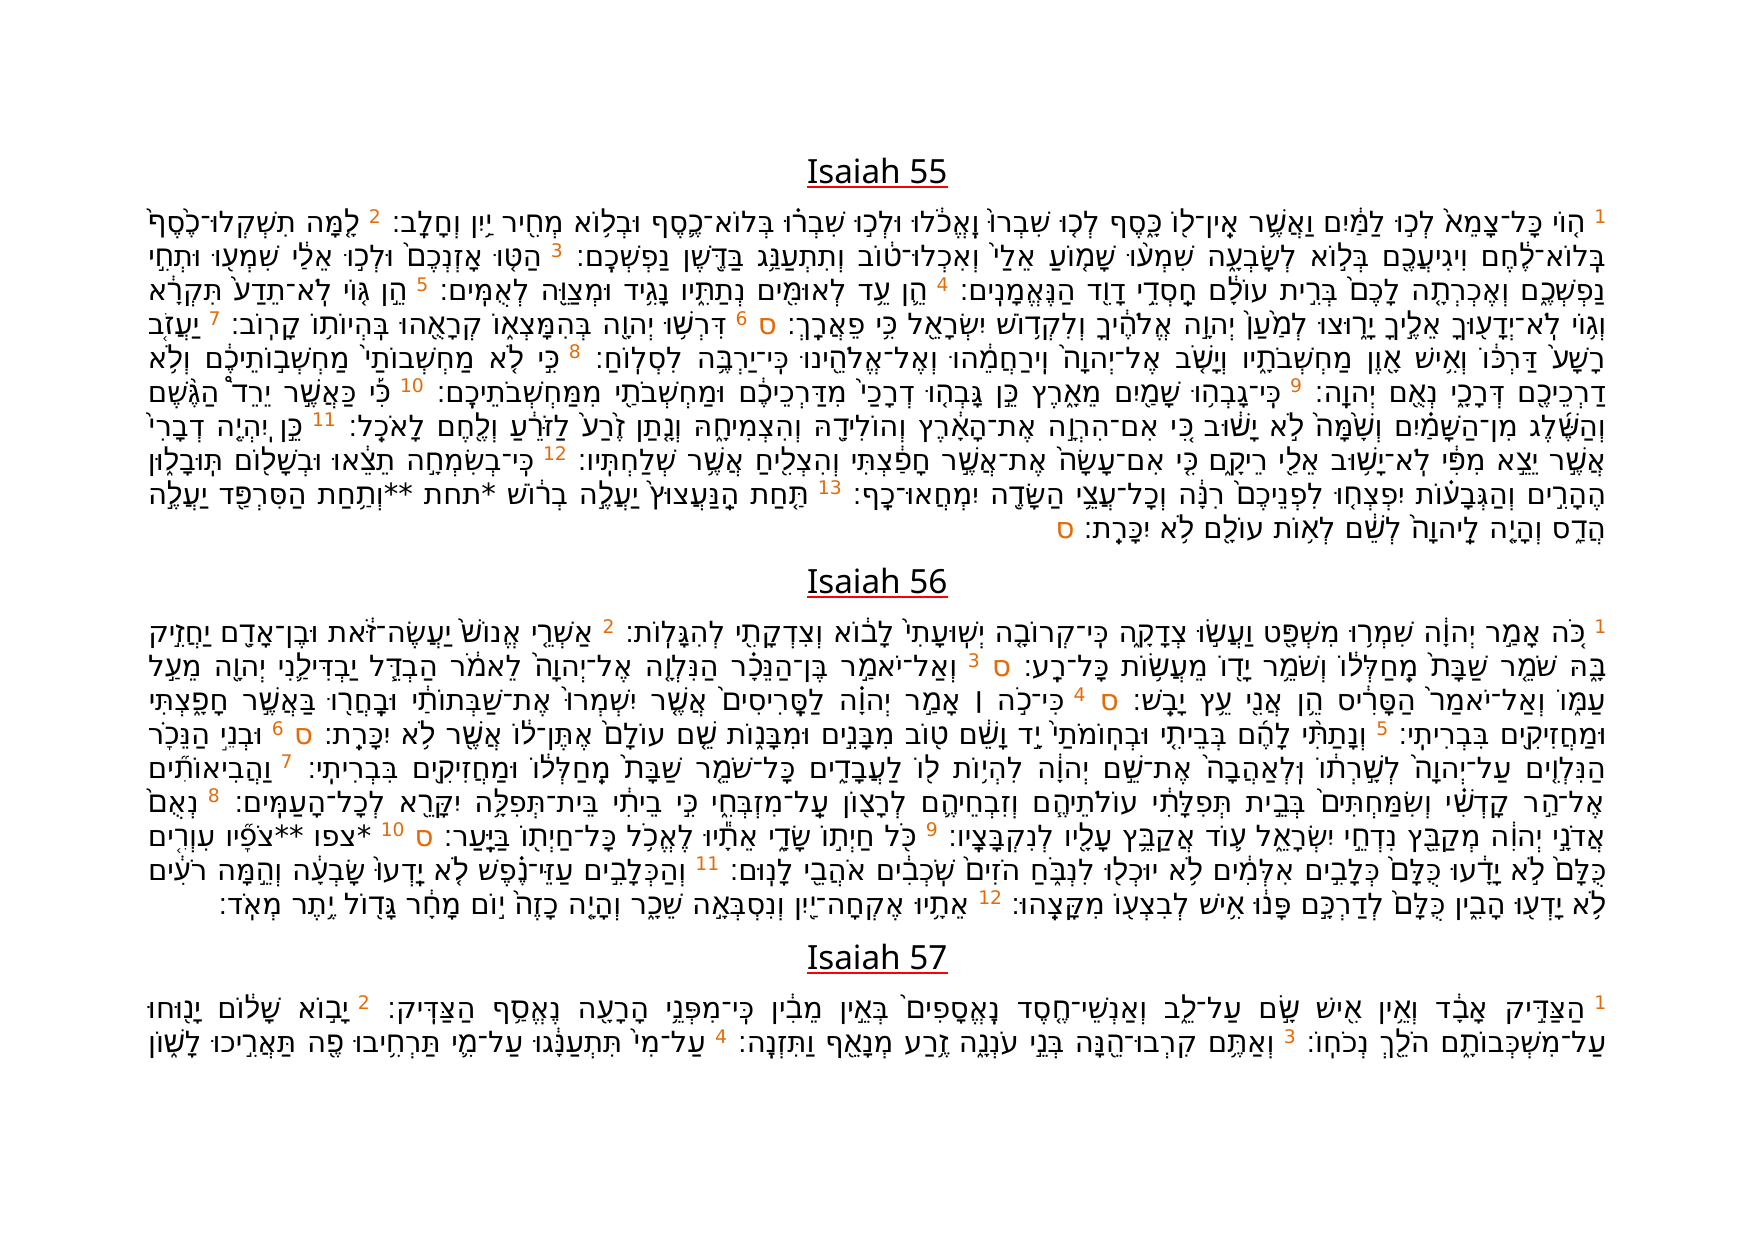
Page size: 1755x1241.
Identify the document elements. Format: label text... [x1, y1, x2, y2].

text Isaiah 56 [148, 558, 1606, 603]
text 1 הַצַּדִּ֣יק אָבָ֔ד וְאֵ֥ין אִ֖ישׁ שָׂ֣ם עַל־לֵ֑ב וְאַנְשֵׁי־חֶ֤סֶד נֶֽאֱסָפִים֙ בְּאֵ֣ין מֵבִ֔ין כִּֽי־מִפְּנֵ֥י הָרָעָ֖ה נֶאֱסַ֥ף הַצַּדִּֽיק׃ 2 יָב֣וֹא שָׁל֔וֹם יָנ֖וּחוּ עַל־מִשְׁכְּבוֹתָ֑ם הֹלֵ֖ךְ נְכֹחֽוֹ׃ ‬‬‬3 וְאַתֶּ֥ם קִרְבוּ־הֵ֖נָּה בְּנֵ֣י עֹנְנָ֑ה זֶ֥רַע מְנָאֵ֖ף וַתִּזְנֶֽה׃ ‬‬‬4 עַל־מִי֙ תִּתְעַנָּ֔גוּ עַל־מִ֛י תַּרְחִ֥יבוּ פֶ֖ה תַּאֲרִ֣יכוּ לָשׁ֑וֹן הֲלֽוֹא־אַתֶּ֥ם יִלְדֵי־פֶ֖שַׁע זֶ֥רַע שָֽׁקֶר׃ ‬‬‬5 הַנֵּֽחָמִים֙ בָּֽאֵלִ֔ים תַּ֖חַת כָּל־עֵ֣ץ רַעֲנָ֑ן שֹׁחֲטֵ֤י הַיְלָדִים֙ בַּנְּחָלִ֔ים תַּ֖חַת סְעִפֵ֥י הַסְּלָעִֽים׃ ‬‬‬6 בְּחַלְּקֵי־נַ֣חַל חֶלְקֵ֔ךְ הֵ֥ם הֵ֖ם גּוֹרָלֵ֑ךְ גַּם־לָהֶ֞ם שָׁפַ֥כְתְּ נֶ֙סֶךְ֙ הֶעֱלִ֣ית מִנְחָ֔ה הַ֥עַל אֵ֖לֶּה אֶנָּחֵֽם׃ ‬‬‬7 עַ֤ל הַר־גָּבֹ֙הַּ֙ וְנִשָּׂ֔א שַׂ֖מְתְּ מִשְׁכָּבֵ֑ךְ גַּם־שָׁ֥ם עָלִ֖ית לִזְבֹּ֥חַ זָֽבַח׃ ‬‬‬8 וְאַחַ֤ר הַדֶּ֙לֶת֙ וְהַמְּזוּזָ֔ה שַׂ֖מְתְּ זִכְרוֹנֵ֑ךְ כִּ֣י מֵאִתִּ֞י גִּלִּ֣ית וַֽתַּעֲלִ֗י הִרְחַ֤בְתְּ מִשְׁכָּבֵךְ֙ וַתִּכְרָת־לָ֣ךְ מֵהֶ֔ם אָהַ֥בְתְּ מִשְׁכָּבָ֖ם יָ֥ד חָזִֽית׃ ‬‬‬9 וַתָּשֻׁ֤רִי לַמֶּ֙לֶךְ֙ בַּשֶּׁ֔מֶן וַתַּרְבִּ֖י רִקֻּחָ֑יִךְ וַתְּשַׁלְּחִ֤י צִרַ֙יִךְ֙ עַד־מֵ֣רָחֹ֔ק וַתַּשְׁפִּ֖ילִי עַד־שְׁאֽוֹל׃ ‬‬‬10 בְּרֹ֤ב דַּרְכֵּךְ֙ יָגַ֔עַתְּ לֹ֥א אָמַ֖רְתְּ נוֹאָ֑שׁ חַיַּ֤ת יָדֵךְ֙ מָצָ֔את עַל־כֵּ֖ן לֹ֥א חָלִֽית׃ ‬‬‬11 וְאֶת־מִ֞י דָּאַ֤גְתְּ וַתִּֽירְאִי֙ כִּ֣י תְכַזֵּ֔בִי וְאוֹתִי֙ לֹ֣א זָכַ֔רְתְּ לֹא־שַׂ֖מְתְּ עַל־לִבֵּ֑ךְ הֲלֹ֨א אֲנִ֤י מַחְשֶׁה֙ וּמֵ֣עֹלָ֔ם וְאוֹתִ֖י לֹ֥א תִירָֽאִי׃ ‬‬‬12 אֲנִ֥י אַגִּ֖יד צִדְקָתֵ֑ךְ וְאֶֽת־מַעֲשַׂ֖יִךְ וְלֹ֥א יוֹעִילֽוּךְ׃ ‬‬‬13 בְּזַֽעֲקֵךְ֙ יַצִּילֻ֣ךְ קִבּוּצַ֔יִךְ וְאֶת־כֻּלָּ֥ם יִשָּׂא־ר֖וּחַ יִקַּח־הָ֑בֶל וְהַחוֹסֶ֥ה בִי֙ יִנְחַל־אֶ֔רֶץ וְיִירַ֖שׁ הַר־קָדְשִֽׁי׃ ‬‬‬14 וְאָמַ֥ר סֹֽלּוּ־סֹ֖לּוּ פַּנּוּ־דָ֑רֶךְ הָרִ֥ימוּ מִכְשׁ֖וֹל מִדֶּ֥רֶךְ עַמִּֽי׃ ס ‬‬‬15 כִּי֩ כֹ֨ה אָמַ֜ר רָ֣ם וְנִשָּׂ֗א שֹׁכֵ֥ן עַד֙ וְקָד֣וֹשׁ שְׁמ֔וֹ מָר֥וֹם וְקָד֖וֹשׁ אֶשְׁכּ֑וֹן וְאֶת־דַּכָּא֙ וּשְׁפַל־ר֔וּחַ לְהַחֲיוֹת֙ ר֣וּחַ שְׁפָלִ֔ים וּֽלְהַחֲי֖וֹת לֵ֥ב נִדְכָּאִֽים׃ ‬‬‬16 כִּ֣י לֹ֤א לְעוֹלָם֙ אָרִ֔יב וְלֹ֥א לָנֶ֖צַח אֶקְּצ֑וֹף כִּי־ר֙וּחַ֙ מִלְּפָנַ֣י יַֽעֲט֔וֹף וּנְשָׁמ֖וֹת אֲנִ֥י עָשִֽׂיתִי׃ ‬‬‬17 בַּעֲוֺ֥ן בִּצְע֛וֹ קָצַ֥פְתִּי וְאַכֵּ֖הוּ הַסְתֵּ֣ר וְאֶקְצֹ֑ף וַיֵּ֥לֶךְ שׁוֹבָ֖ב בְּדֶ֥רֶךְ לִבּֽוֹ׃ ‬‬‬18 דְּרָכָ֥יו רָאִ֖יתִי וְאֶרְפָּאֵ֑הוּ וְאַנְחֵ֕הוּ וַאֲשַׁלֵּ֧ם נִֽחֻמִ֛ים ל֖וֹ וְלַאֲבֵלָֽיו׃ ‬‬‬19 בּוֹרֵ֖א *נוב **נִ֣יב שְׂפָתָ֑יִם שָׁל֨וֹם ׀ שָׁל֜וֹם לָרָח֧וֹק וְלַקָּר֛וֹב אָמַ֥ר יְהוָ֖ה וּרְפָאתִֽיו׃ ‬‬‬20 וְהָרְשָׁעִ֖ים כַּיָּ֣ם נִגְרָ֑שׁ כִּ֤י הַשְׁקֵט֙ לֹ֣א יוּכָ֔ל וַיִּגְרְשׁ֥וּ מֵימָ֖יו רֶ֥פֶשׁ וָטִֽיט׃ ‬‬‬21 אֵ֣ין שָׁל֔וֹם אָמַ֥ר אֱלֹהַ֖י לָרְשָׁעִֽים׃ ס ‬‬‬‬‬‬‬‬‬‬‬‬‬‬‬‬‬‬‬‬‬‬‬ [148, 992, 1606, 1059]
text 1 כֹּ֚ה אָמַ֣ר יְהוָ֔ה שִׁמְר֥וּ מִשְׁפָּ֖ט וַעֲשׂ֣וּ צְדָקָ֑ה כִּֽי־קְרוֹבָ֤ה יְשֽׁוּעָתִי֙ לָב֔וֹא וְצִדְקָתִ֖י לְהִגָּלֽוֹת׃ 2 אַשְׁרֵ֤י אֱנוֹשׁ֙ יַעֲשֶׂה־זֹּ֔את וּבֶן־אָדָ֖ם יַחֲזִ֣יק בָּ֑הּ שֹׁמֵ֤ר שַׁבָּת֙ מֵֽחַלְּל֔וֹ וְשֹׁמֵ֥ר יָד֖וֹ מֵעֲשׂ֥וֹת כָּל־רָֽע׃ ס ‬‬‬3 וְאַל־יֹאמַ֣ר בֶּן־הַנֵּכָ֗ר הַנִּלְוָ֤ה אֶל־יְהוָה֙ לֵאמֹ֔ר הַבְדֵּ֧ל יַבְדִּילַ֛נִי יְהוָ֖ה מֵעַ֣ל עַמּ֑וֹ וְאַל־יֹאמַר֙ הַסָּרִ֔יס הֵ֥ן אֲנִ֖י עֵ֥ץ יָבֵֽשׁ׃ ס ‬‬‬4 כִּי־כֹ֣ה ׀ אָמַ֣ר יְהוָ֗ה לַסָּֽרִיסִים֙ אֲשֶׁ֤ר יִשְׁמְרוּ֙ אֶת־שַׁבְּתוֹתַ֔י וּבָֽחֲר֖וּ בַּאֲשֶׁ֣ר חָפָ֑צְתִּי וּמַחֲזִיקִ֖ים בִּבְרִיתִֽי׃ ‬‬‬5 וְנָתַתִּ֨י לָהֶ֜ם בְּבֵיתִ֤י וּבְחֽוֹמֹתַי֙ יָ֣ד וָשֵׁ֔ם ט֖וֹב מִבָּנִ֣ים וּמִבָּנ֑וֹת שֵׁ֤ם עוֹלָם֙ אֶתֶּן־ל֔וֹ אֲשֶׁ֖ר לֹ֥א יִכָּרֵֽת׃ ס ‬‬‬6 וּבְנֵ֣י הַנֵּכָ֗ר הַנִּלְוִ֤ים עַל־יְהוָה֙ לְשָׁ֣רְת֔וֹ וּֽלְאַהֲבָה֙ אֶת־שֵׁ֣ם יְהוָ֔ה לִהְי֥וֹת ל֖וֹ לַעֲבָדִ֑ים כָּל־שֹׁמֵ֤ר שַׁבָּת֙ מֵֽחַלְּל֔וֹ וּמַחֲזִיקִ֖ים בִּבְרִיתִֽי׃ ‬‬‬7 וַהֲבִיאוֹתִ֞ים אֶל־הַ֣ר קָדְשִׁ֗י וְשִׂמַּחְתִּים֙ בְּבֵ֣ית תְּפִלָּתִ֔י עוֹלֹתֵיהֶ֧ם וְזִבְחֵיהֶ֛ם לְרָצ֖וֹן עַֽל־מִזְבְּחִ֑י כִּ֣י בֵיתִ֔י בֵּית־תְּפִלָּ֥ה יִקָּרֵ֖א לְכָל־הָעַמִּֽים׃ ‬‬‬8 נְאֻם֙ אֲדֹנָ֣י יְהוִ֔ה מְקַבֵּ֖ץ נִדְחֵ֣י יִשְׂרָאֵ֑ל ע֛וֹד אֲקַבֵּ֥ץ עָלָ֖יו לְנִקְבָּצָֽיו׃ ‬‬‬9 כֹּ֖ל חַיְת֣וֹ שָׂדָ֑י אֵתָ֕יוּ לֶאֱכֹ֥ל כָּל־חַיְת֖וֹ בַּיָּֽעַר׃ ס ‬‬‬10 *צפו **צֹפָ֞יו עִוְרִ֤ים כֻּלָּם֙ לֹ֣א יָדָ֔עוּ כֻּלָּם֙ כְּלָבִ֣ים אִלְּמִ֔ים לֹ֥א יוּכְל֖וּ לִנְבֹּ֑חַ הֹזִים֙ שֹֽׁכְבִ֔ים אֹהֲבֵ֖י לָנֽוּם׃ ‬‬‬11 וְהַכְּלָבִ֣ים עַזֵּי־נֶ֗פֶשׁ לֹ֤א יָֽדְעוּ֙ שָׂבְעָ֔ה וְהֵ֣מָּה רֹעִ֔ים לֹ֥א יָדְע֖וּ הָבִ֑ין כֻּלָּם֙ לְדַרְכָּ֣ם פָּנ֔וּ אִ֥ישׁ לְבִצְע֖וֹ מִקָּצֵֽהוּ׃ ‬‬‬12 אֵתָ֥יוּ אֶקְחָה־יַ֖יִן וְנִסְבְּאָ֣ה שֵׁכָ֑ר וְהָיָ֤ה כָזֶה֙ י֣וֹם מָחָ֔ר גָּד֖וֹל יֶ֥תֶר מְאֹֽד׃ ‬‬‬‬‬‬‬‬‬‬‬‬‬‬ [148, 616, 1606, 921]
text Isaiah 55 [148, 148, 1606, 193]
text Isaiah 57‬ [148, 934, 1606, 979]
text 1 ה֤וֹי כָּל־צָמֵא֙ לְכ֣וּ לַמַּ֔יִם וַאֲשֶׁ֥ר אֵֽין־ל֖וֹ כָּ֑סֶף לְכ֤וּ שִׁבְרוּ֙ וֶֽאֱכֹ֔לוּ וּלְכ֣וּ שִׁבְר֗וּ בְּלוֹא־כֶ֛סֶף וּבְל֥וֹא מְחִ֖יר יַ֥יִן וְחָלָֽב׃ 2 לָ֤מָּה תִשְׁקְלוּ־כֶ֙סֶף֙ בְּֽלוֹא־לֶ֔חֶם וִיגִיעֲכֶ֖ם בְּל֣וֹא לְשָׂבְעָ֑ה שִׁמְע֨וּ שָׁמ֤וֹעַ אֵלַי֙ וְאִכְלוּ־ט֔וֹב וְתִתְעַנַּ֥ג בַּדֶּ֖שֶׁן נַפְשְׁכֶֽם׃ ‬‬‬3 הַטּ֤וּ אָזְנְכֶם֙ וּלְכ֣וּ אֵלַ֔י שִׁמְע֖וּ וּתְחִ֣י נַפְשְׁכֶ֑ם וְאֶכְרְתָ֤ה לָכֶם֙ בְּרִ֣ית עוֹלָ֔ם חַֽסְדֵ֥י דָוִ֖ד הַנֶּאֱמָנִֽים׃ ‬‬‬4 הֵ֛ן עֵ֥ד לְאוּמִּ֖ים נְתַתִּ֑יו נָגִ֥יד וּמְצַוֵּ֖ה לְאֻמִּֽים׃ ‬‬‬5 הֵ֣ן גּ֤וֹי לֹֽא־תֵדַע֙ תִּקְרָ֔א וְג֥וֹי לֹֽא־יְדָע֖וּךָ אֵלֶ֣יךָ יָר֑וּצוּ לְמַ֙עַן֙ יְהוָ֣ה אֱלֹהֶ֔יךָ וְלִקְד֥וֹשׁ יִשְׂרָאֵ֖ל כִּ֥י פֵאֲרָֽךְ׃ ס ‬‬‬6 דִּרְשׁ֥וּ יְהוָ֖ה בְּהִמָּצְא֑וֹ קְרָאֻ֖הוּ בִּֽהְיוֹת֥וֹ קָרֽוֹב׃ ‬‬‬7 יַעֲזֹ֤ב רָשָׁע֙ דַּרְכּ֔וֹ וְאִ֥ישׁ אָ֖וֶן מַחְשְׁבֹתָ֑יו וְיָשֹׁ֤ב אֶל־יְהוָה֙ וִֽירַחֲמֵ֔הוּ וְאֶל־אֱלֹהֵ֖ינוּ כִּֽי־יַרְבֶּ֥ה לִסְלֽוֹחַ׃ ‬‬‬8 כִּ֣י לֹ֤א מַחְשְׁבוֹתַי֙ מַחְשְׁב֣וֹתֵיכֶ֔ם וְלֹ֥א דַרְכֵיכֶ֖ם דְּרָכָ֑י נְאֻ֖ם יְהוָֽה׃ ‬‬‬9 כִּֽי־גָבְה֥וּ שָׁמַ֖יִם מֵאָ֑רֶץ כֵּ֣ן גָּבְה֤וּ דְרָכַי֙ מִדַּרְכֵיכֶ֔ם וּמַחְשְׁבֹתַ֖י מִמַּחְשְׁבֹתֵיכֶֽם׃ ‬‬‬10 כִּ֡י כַּאֲשֶׁ֣ר יֵרֵד֩ הַגֶּ֨שֶׁם וְהַשֶּׁ֜לֶג מִן־הַשָּׁמַ֗יִם וְשָׁ֙מָּה֙ לֹ֣א יָשׁ֔וּב כִּ֚י אִם־הִרְוָ֣ה אֶת־הָאָ֔רֶץ וְהוֹלִידָ֖הּ וְהִצְמִיחָ֑הּ וְנָ֤תַן זֶ֙רַע֙ לַזֹּרֵ֔עַ וְלֶ֖חֶם לָאֹכֵֽל׃ ‬‬‬11 כֵּ֣ן יִֽהְיֶ֤ה דְבָרִי֙ אֲשֶׁ֣ר יֵצֵ֣א מִפִּ֔י לֹֽא־יָשׁ֥וּב אֵלַ֖י רֵיקָ֑ם כִּ֤י אִם־עָשָׂה֙ אֶת־אֲשֶׁ֣ר חָפַ֔צְתִּי וְהִצְלִ֖יחַ אֲשֶׁ֥ר שְׁלַחְתִּֽיו׃ ‬‬‬12 כִּֽי־בְשִׂמְחָ֣ה תֵצֵ֔אוּ וּבְשָׁל֖וֹם תּֽוּבָל֑וּן הֶהָרִ֣ים וְהַגְּבָע֗וֹת יִפְצְח֤וּ לִפְנֵיכֶם֙ רִנָּ֔ה וְכָל־עֲצֵ֥י הַשָּׂדֶ֖ה יִמְחֲאוּ־כָֽף׃ ‬‬‬13 תַּ֤חַת הַֽנַּעֲצוּץ֙ יַעֲלֶ֣ה בְר֔וֹשׁ *תחת **וְתַ֥חַת הַסִּרְפַּ֖ד יַעֲלֶ֣ה הֲדַ֑ס וְהָיָ֤ה לַֽיהוָה֙ לְשֵׁ֔ם לְא֥וֹת עוֹלָ֖ם לֹ֥א יִכָּרֵֽת׃ ס ‬‬‬‬‬‬‬‬‬‬‬‬‬‬‬ [148, 206, 1606, 545]
